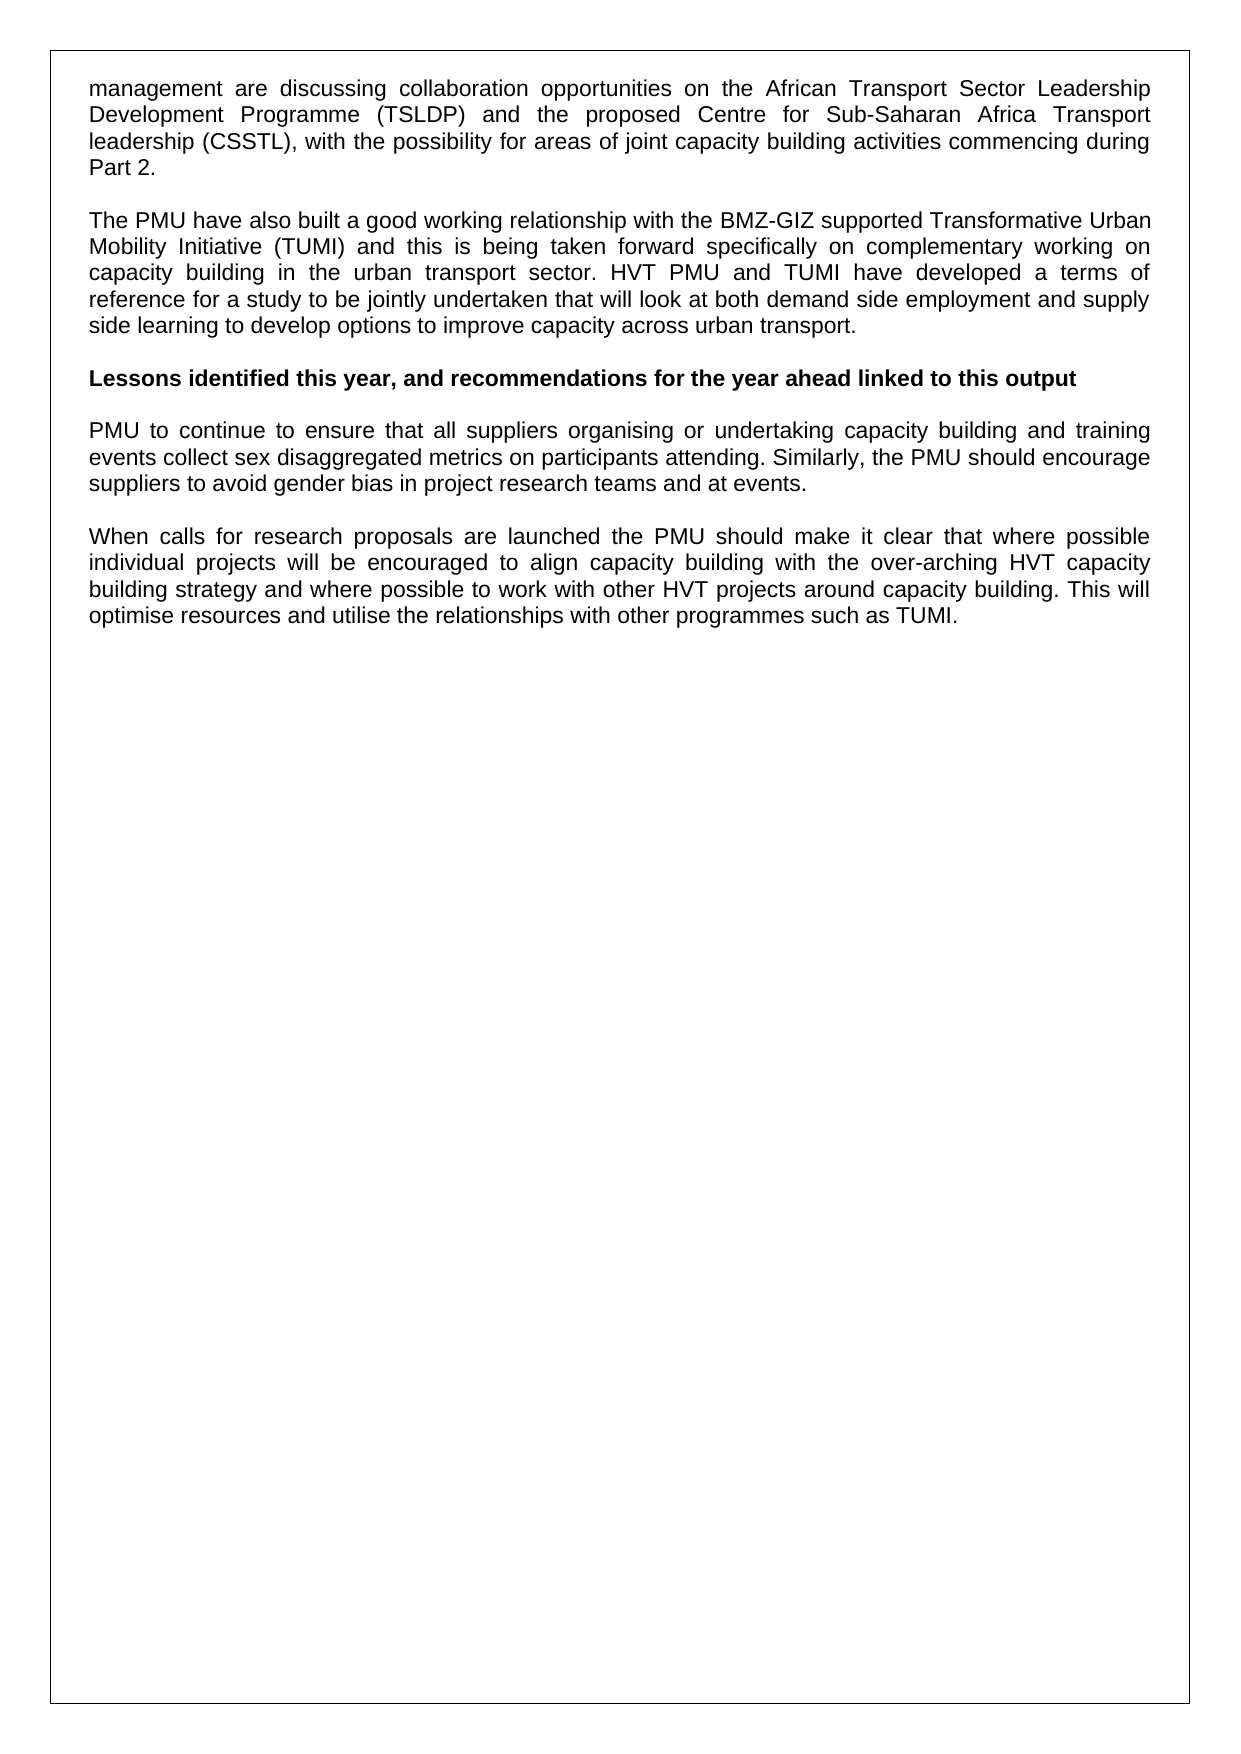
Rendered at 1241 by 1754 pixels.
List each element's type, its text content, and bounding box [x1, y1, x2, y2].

text The PMU have also built a good working relationship with the BMZ-GIZ supported Transformative Urban Mobility Initiative (TUMI) and this is being taken forward specifically on complementary working on capacity building in the urban transport sector. HVT PMU and TUMI have developed a terms of reference for a study to be jointly undertaken that will look at both demand side employment and supply side learning to develop options to improve capacity across urban transport. [89, 207, 1152, 338]
text PMU to continue to ensure that all suppliers organising or undertaking capacity building and training events collect sex disaggregated metrics on participants attending. Similarly, the PMU should encourage suppliers to avoid gender bias in project research teams and at events. [89, 417, 1152, 497]
text Lessons identified this year, and recommendations for the year ahead linked to this output [89, 365, 1152, 391]
text management are discussing collaboration opportunities on the African Transport Sector Leadership Development Programme (TSLDP) and the proposed Centre for Sub-Saharan Africa Transport leadership (CSSTL), with the possibility for areas of joint capacity building activities commencing during Part 2. [89, 75, 1152, 180]
text When calls for research proposals are launched the PMU should make it clear that where possible individual projects will be encouraged to align capacity building with the over-arching HVT capacity building strategy and where possible to work with other HVT projects around capacity building. This will optimise resources and utilise the relationships with other programmes such as TUMI. [89, 523, 1152, 628]
